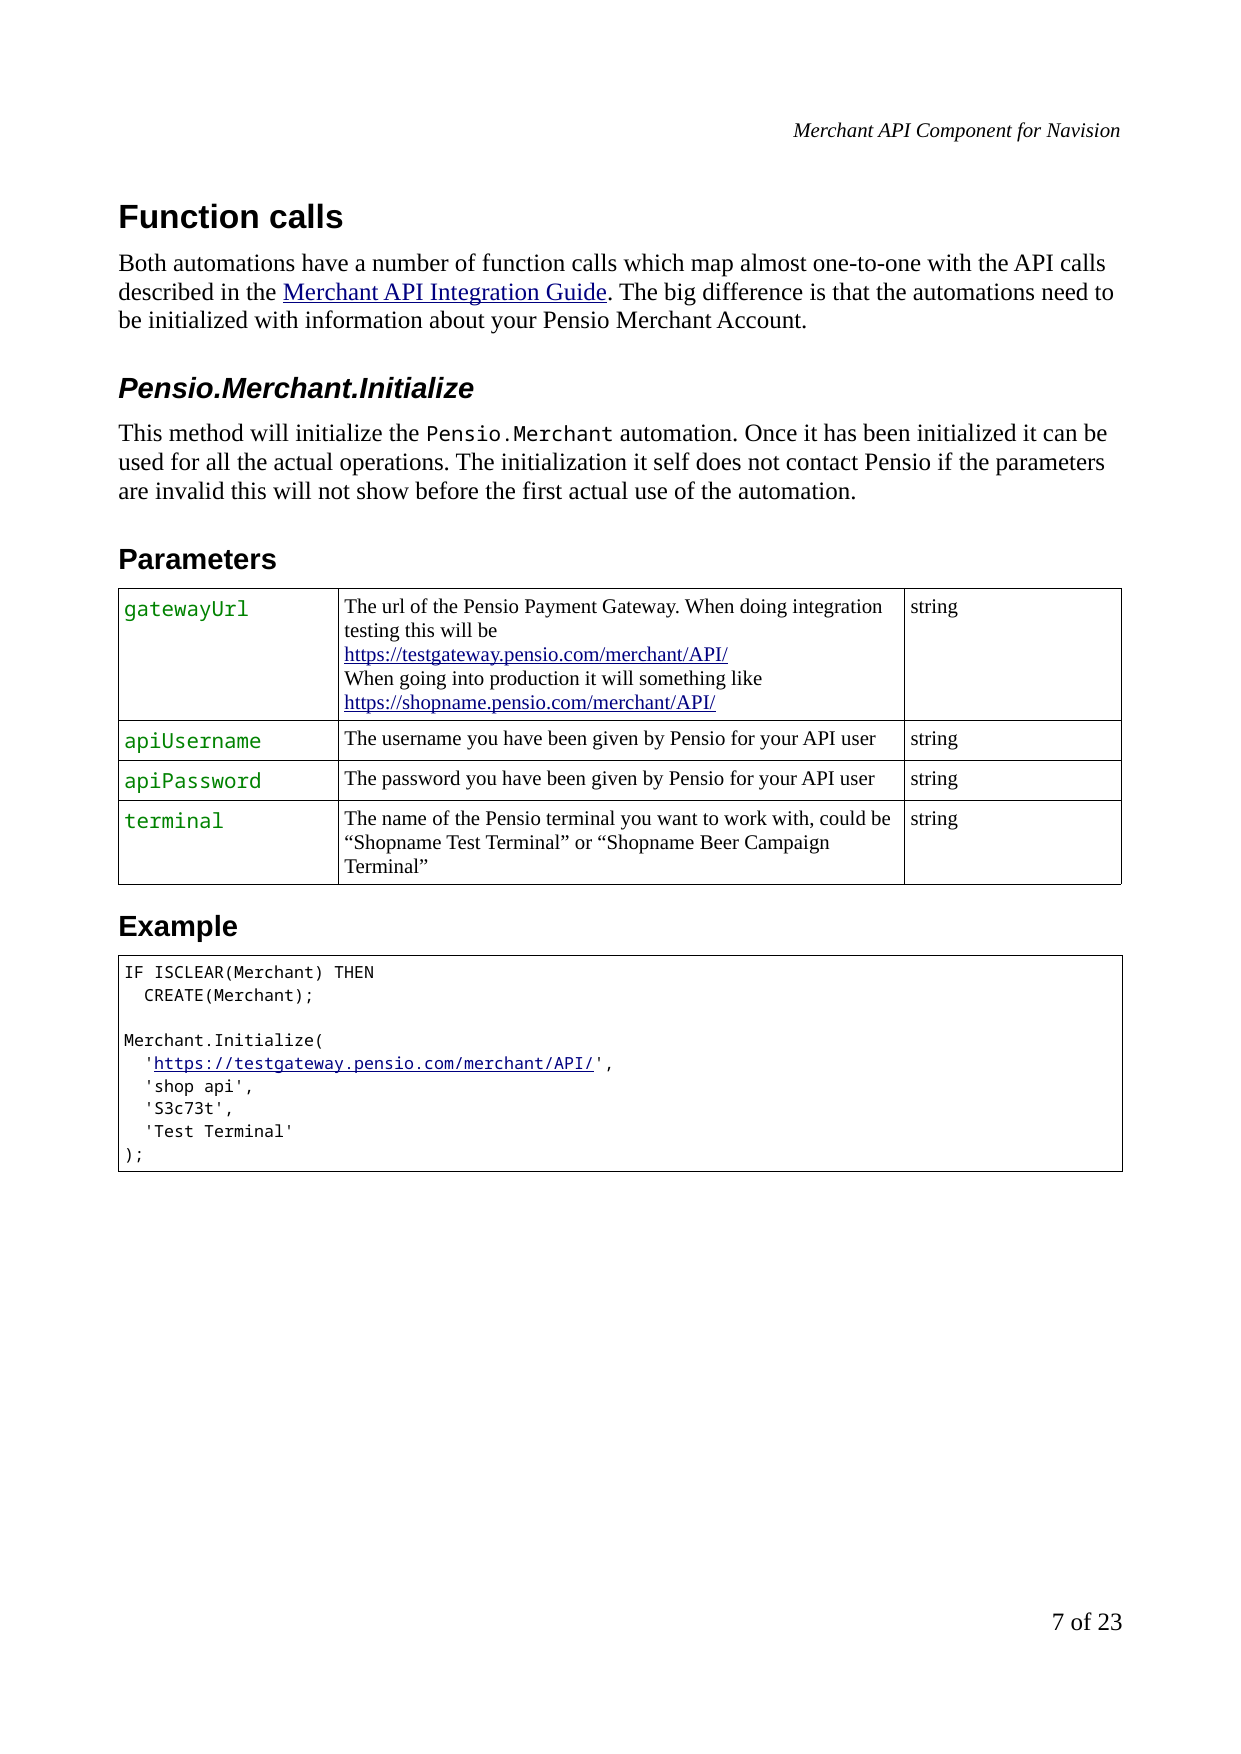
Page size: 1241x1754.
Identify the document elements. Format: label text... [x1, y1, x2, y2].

table_header The url of the Pensio Payment Gateway. When doing integration testing this will be https://testgateway.pensio.com/merchant/API/ When going into production it will something like https://shopname.pensio.com/merchant/API/ [339, 589, 904, 720]
subtitle Example [118, 909, 1122, 942]
table_cell string [905, 721, 1121, 760]
table_cell The password you have been given by Pensio for your API user [339, 761, 904, 800]
subtitle Pensio.Merchant.Initialize [118, 372, 1122, 405]
table_header gatewayUrl [119, 589, 338, 720]
text This method will initialize the Pensio.Merchant automation. Once it has been initialized it can be used for all the actual operations. The initialization it self does not contact Pensio if the parameters are invalid this will not show before the first actual use of the automation. [118, 418, 1122, 504]
subtitle Parameters [118, 542, 1122, 576]
table_cell The username you have been given by Pensio for your API user [339, 721, 904, 760]
subtitle Function calls [118, 197, 1122, 235]
table_cell string [905, 761, 1121, 800]
table_cell The name of the Pensio terminal you want to work with, could be “Shopname Test Terminal” or “Shopname Beer Campaign Terminal” [339, 801, 904, 884]
table_header string [905, 589, 1121, 720]
table_cell apiPassword [119, 761, 338, 800]
text Both automations have a number of function calls which map almost one-to-one with the API calls described in the Merchant API Integration Guide. The big difference is that the automations need to be initialized with information about your Pensio Merchant Account. [118, 248, 1122, 334]
table_cell apiUsername [119, 721, 338, 760]
table_header IF ISCLEAR(Merchant) THEN CREATE(Merchant); Merchant.Initialize( 'https://testgateway.pensio.com/merchant/API/', 'shop api', 'S3c73t', 'Test Terminal' ); [119, 956, 1122, 1171]
table_cell string [905, 801, 1121, 884]
table_cell terminal [119, 801, 338, 884]
